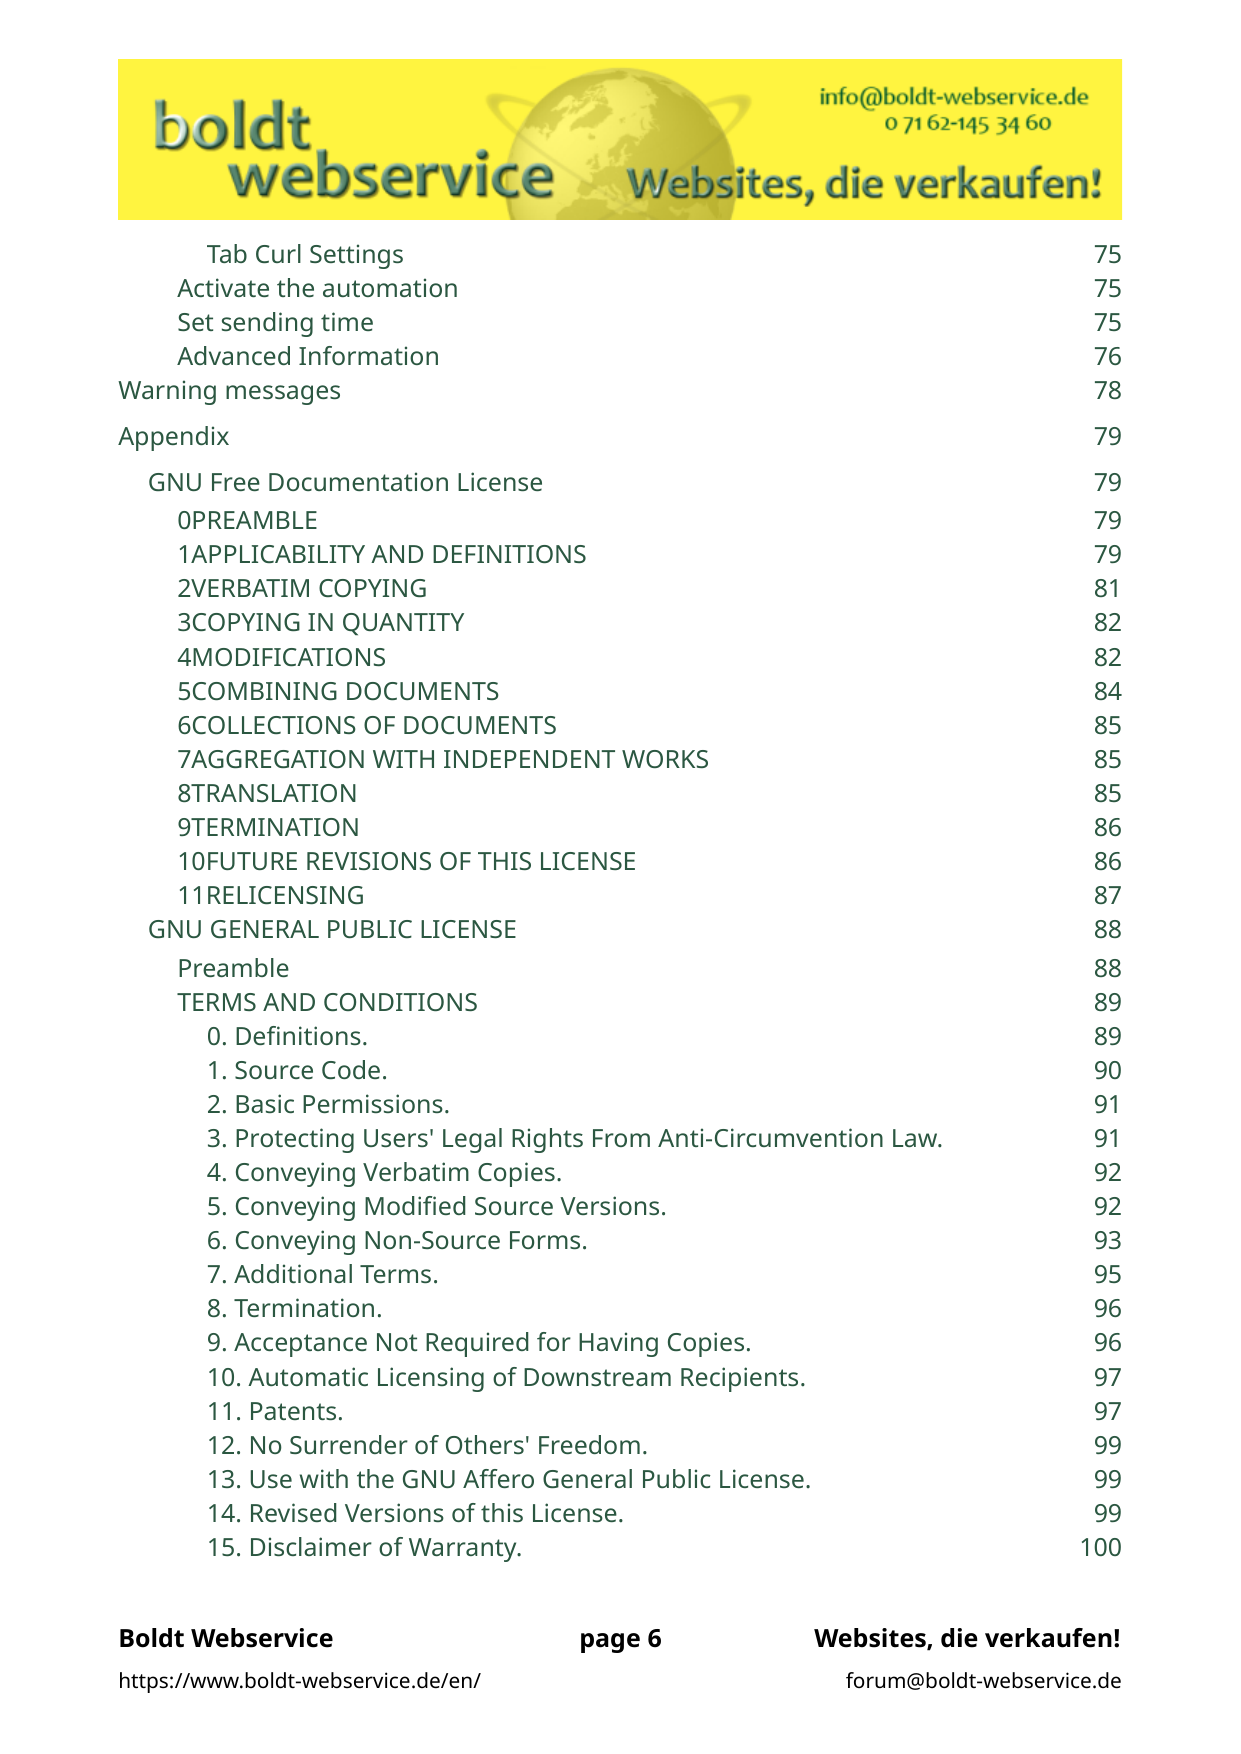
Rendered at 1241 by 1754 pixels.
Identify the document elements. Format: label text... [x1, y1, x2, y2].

text 8TRANSLATION 85 [177, 775, 1122, 809]
text Set sending time 75 [177, 304, 1122, 338]
text Activate the automation 75 [177, 270, 1122, 304]
text 3COPYING IN QUANTITY 82 [177, 605, 1122, 639]
text 0. Definitions. 89 [207, 1018, 1122, 1053]
text Preamble 88 [177, 950, 1122, 984]
text 11RELICENSING 87 [177, 878, 1122, 912]
text 6COLLECTIONS OF DOCUMENTS 85 [177, 707, 1122, 741]
text Advanced Information 76 [177, 338, 1122, 372]
text 5COMBINING DOCUMENTS 84 [177, 673, 1122, 707]
text 3. Protecting Users' Legal Rights From Anti-Circumvention Law. 91 [207, 1121, 1122, 1155]
text 14. Revised Versions of this License. 99 [207, 1495, 1122, 1529]
text TERMS AND CONDITIONS 89 [177, 984, 1122, 1018]
text 2. Basic Permissions. 91 [207, 1087, 1122, 1121]
text 6. Conveying Non-Source Forms. 93 [207, 1223, 1122, 1257]
text 0PREAMBLE 79 [177, 503, 1122, 537]
text 1. Source Code. 90 [207, 1053, 1122, 1087]
text 5. Conveying Modified Source Versions. 92 [207, 1189, 1122, 1223]
text 10FUTURE REVISIONS OF THIS LICENSE 86 [177, 843, 1122, 878]
text 10. Automatic Licensing of Downstream Recipients. 97 [207, 1359, 1122, 1393]
picture [118, 59, 1123, 220]
text 15. Disclaimer of Warranty. 100 [207, 1529, 1122, 1563]
text GNU GENERAL PUBLIC LICENSE 88 [148, 912, 1122, 946]
text 9. Acceptance Not Required for Having Copies. 96 [207, 1325, 1122, 1359]
text Tab Curl Settings 75 [207, 236, 1122, 270]
text 11. Patents. 97 [207, 1393, 1122, 1427]
text 4. Conveying Verbatim Copies. 92 [207, 1155, 1122, 1189]
text GNU Free Documentation License 79 [148, 464, 1122, 498]
text 7. Additional Terms. 95 [207, 1257, 1122, 1291]
text Appendix 79 [118, 418, 1122, 452]
text Warning messages 78 [118, 372, 1122, 407]
text 7AGGREGATION WITH INDEPENDENT WORKS 85 [177, 741, 1122, 775]
text 1APPLICABILITY AND DEFINITIONS 79 [177, 537, 1122, 571]
text 12. No Surrender of Others' Freedom. 99 [207, 1427, 1122, 1461]
text 13. Use with the GNU Affero General Public License. 99 [207, 1461, 1122, 1495]
text 9TERMINATION 86 [177, 809, 1122, 843]
text 4MODIFICATIONS 82 [177, 639, 1122, 673]
text 8. Termination. 96 [207, 1291, 1122, 1325]
text 2VERBATIM COPYING 81 [177, 571, 1122, 605]
